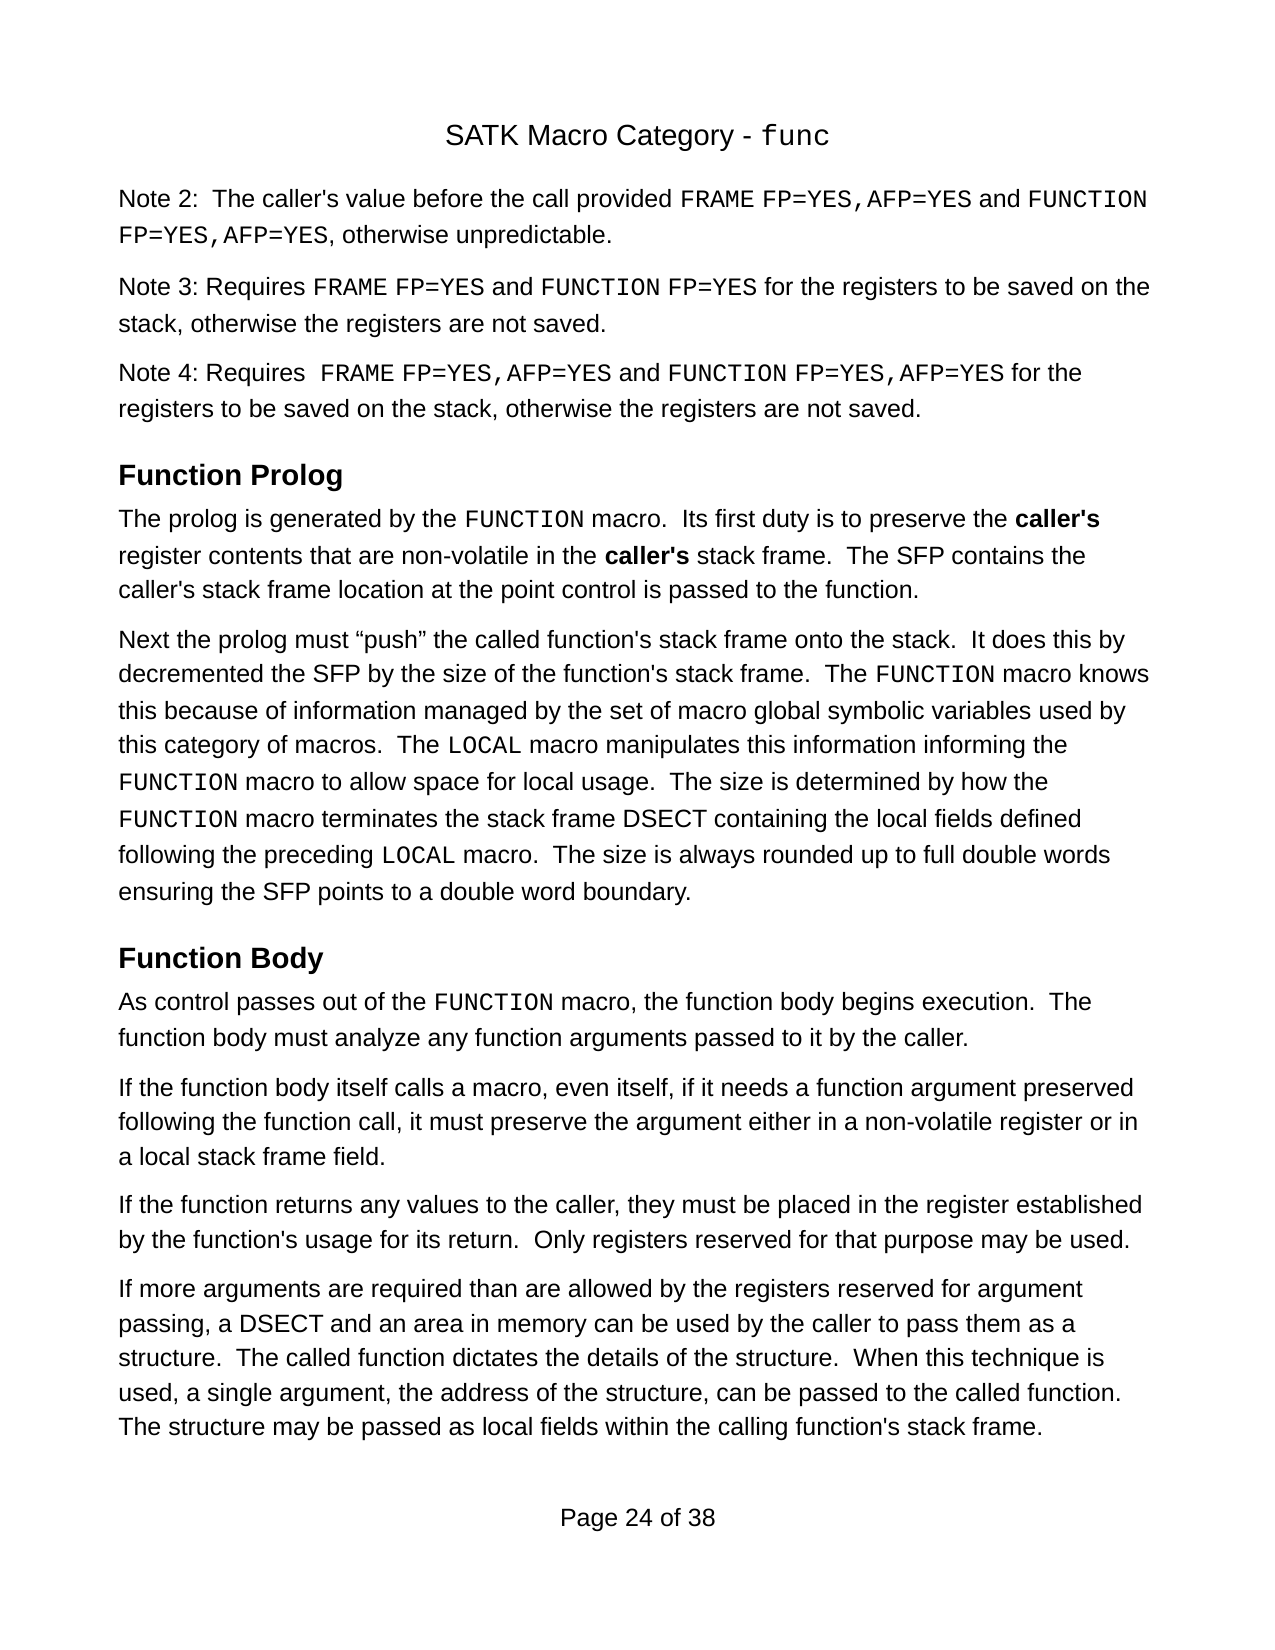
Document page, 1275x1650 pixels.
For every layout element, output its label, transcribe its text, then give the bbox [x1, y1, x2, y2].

text Note 3: Requires FRAME FP=YES and FUNCTION FP=YES for the registers to be saved on the stack, otherwise the registers are not saved. [118, 272, 1157, 337]
subtitle Function Prolog [118, 458, 1157, 492]
text If the function returns any values to the caller, they must be placed in the register established by the function's usage for its return. Only registers reserved for that purpose may be used. [118, 1191, 1157, 1254]
text The prolog is generated by the FUNCTION macro. Its first duty is to preserve the caller's register contents that are non-volatile in the caller's stack frame. The SFP contains the caller's stack frame location at the point control is passed to the function. [118, 504, 1157, 604]
text If more arguments are required than are allowed by the registers reserved for argument passing, a DSECT and an area in memory can be used by the caller to pass them as a structure. The called function dictates the details of the structure. When this technique is used, a single argument, the address of the structure, can be passed to the called function. The structure may be passed as local fields within the calling function's stack frame. [118, 1274, 1157, 1441]
text If the function body itself calls a macro, even itself, if it needs a function argument preserved following the function call, it must preserve the argument either in a non-volatile register or in a local stack frame field. [118, 1072, 1157, 1170]
text Note 4: Requires FRAME FP=YES,AFP=YES and FUNCTION FP=YES,AFP=YES for the registers to be saved on the stack, otherwise the registers are not saved. [118, 358, 1157, 423]
text As control passes out of the FUNCTION macro, the function body begins execution. The function body must analyze any function arguments passed to it by the caller. [118, 987, 1157, 1052]
text Note 2: The caller's value before the call provided FRAME FP=YES,AFP=YES and FUNCTION FP=YES,AFP=YES, otherwise unpredictable. [118, 184, 1157, 251]
text Next the prolog must “push” the called function's stack frame onto the stack. It does this by decremented the SFP by the size of the function's stack frame. The FUNCTION macro knows this because of information managed by the set of macro global symbolic variables used by this category of macros. The LOCAL macro manipulates this information informing the FUNCTION macro to allow space for local usage. The size is determined by how the FUNCTION macro terminates the stack frame DSECT containing the local fields defined following the preceding LOCAL macro. The size is always rounded up to full double words ensuring the SFP points to a double word boundary. [118, 624, 1157, 906]
subtitle Function Body [118, 941, 1157, 974]
